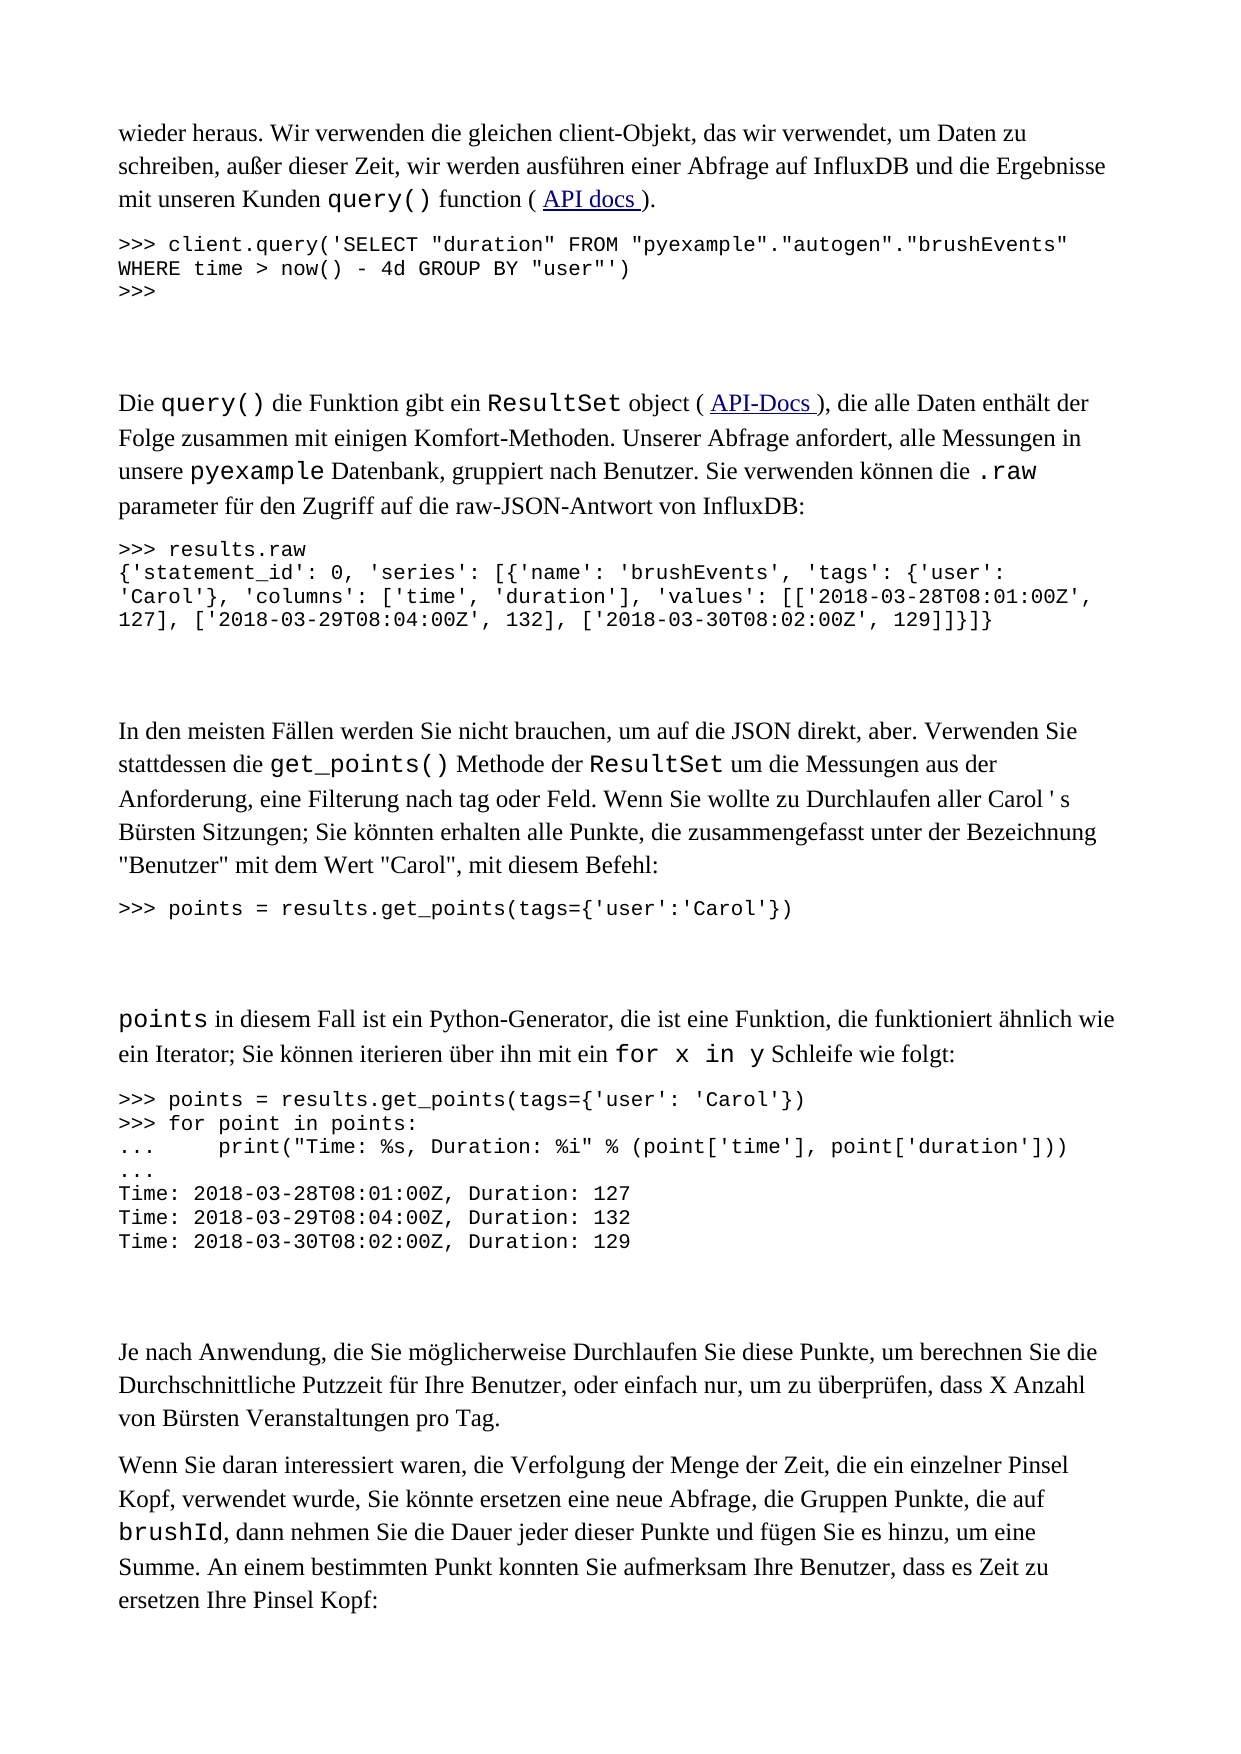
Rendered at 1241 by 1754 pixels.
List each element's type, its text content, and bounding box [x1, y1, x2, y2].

text ... print("Time: %s, Duration: %i" % (point['time'], point['duration'])) [118, 1136, 1122, 1160]
text Die query() die Funktion gibt ein ResultSet object ( API-Docs ), die alle Daten enthält der Folge zusammen mit einigen Komfort-Methoden. Unserer Abfrage anfordert, alle Messungen in unsere pyexample Datenbank, gruppiert nach Benutzer. Sie verwenden können die .raw parameter für den Zugriff auf die raw-JSON-Antwort von InfluxDB: [118, 388, 1122, 520]
text >>> client.query('SELECT "duration" FROM "pyexample"."autogen"."brushEvents" WHERE time > now() - 4d GROUP BY "user"') [118, 234, 1122, 281]
text Je nach Anwendung, die Sie möglicherweise Durchlaufen Sie diese Punkte, um berechnen Sie die Durchschnittliche Putzzeit für Ihre Benutzer, oder einfach nur, um zu überprüfen, dass X Anzahl von Bürsten Veranstaltungen pro Tag. [118, 1337, 1122, 1432]
text {'statement_id': 0, 'series': [{'name': 'brushEvents', 'tags': {'user': 'Carol'}, 'columns': ['time', 'duration'], 'values': [['2018-03-28T08:01:00Z', 127], ['2018-03-29T08:04:00Z', 132], ['2018-03-30T08:02:00Z', 129]]}]} [118, 562, 1122, 633]
text >>> for point in points: [118, 1112, 1122, 1136]
text Wenn Sie daran interessiert waren, die Verfolgung der Menge der Zeit, die ein einzelner Pinsel Kopf, verwendet wurde, Sie könnte ersetzen eine neue Abfrage, die Gruppen Punkte, die auf brushId, dann nehmen Sie die Dauer jeder dieser Punkte und fügen Sie es hinzu, um eine Summe. An einem bestimmten Punkt konnten Sie aufmerksam Ihre Benutzer, dass es Zeit zu ersetzen Ihre Pinsel Kopf: [118, 1451, 1122, 1613]
text wieder heraus. Wir verwenden die gleichen client-Objekt, das wir verwendet, um Daten zu schreiben, außer dieser Zeit, wir werden ausführen einer Abfrage auf InfluxDB und die Ergebnisse mit unseren Kunden query() function ( API docs ). [118, 118, 1122, 215]
text >>> points = results.get_points(tags={'user':'Carol'}) [118, 897, 1122, 921]
text Time: 2018-03-28T08:01:00Z, Duration: 127 [118, 1183, 1122, 1207]
text points in diesem Fall ist ein Python-Generator, die ist eine Funktion, die funktioniert ähnlich wie ein Iterator; Sie können iterieren über ihn mit ein for x in y Schleife wie folgt: [118, 1004, 1122, 1070]
text Time: 2018-03-29T08:04:00Z, Duration: 132 [118, 1207, 1122, 1231]
text Time: 2018-03-30T08:02:00Z, Duration: 129 [118, 1231, 1122, 1254]
text >>> points = results.get_points(tags={'user': 'Carol'}) [118, 1089, 1122, 1112]
text In den meisten Fällen werden Sie nicht brauchen, um auf die JSON direkt, aber. Verwenden Sie stattdessen die get_points() Methode der ResultSet um die Messungen aus der Anforderung, eine Filterung nach tag oder Feld. Wenn Sie wollte zu Durchlaufen aller Carol ' s Bürsten Sitzungen; Sie könnten erhalten alle Punkte, die zusammengefasst unter der Bezeichnung "Benutzer" mit dem Wert "Carol", mit diesem Befehl: [118, 716, 1122, 879]
text >>> results.raw [118, 538, 1122, 562]
text ... [118, 1160, 1122, 1183]
text >>> [118, 281, 1122, 305]
